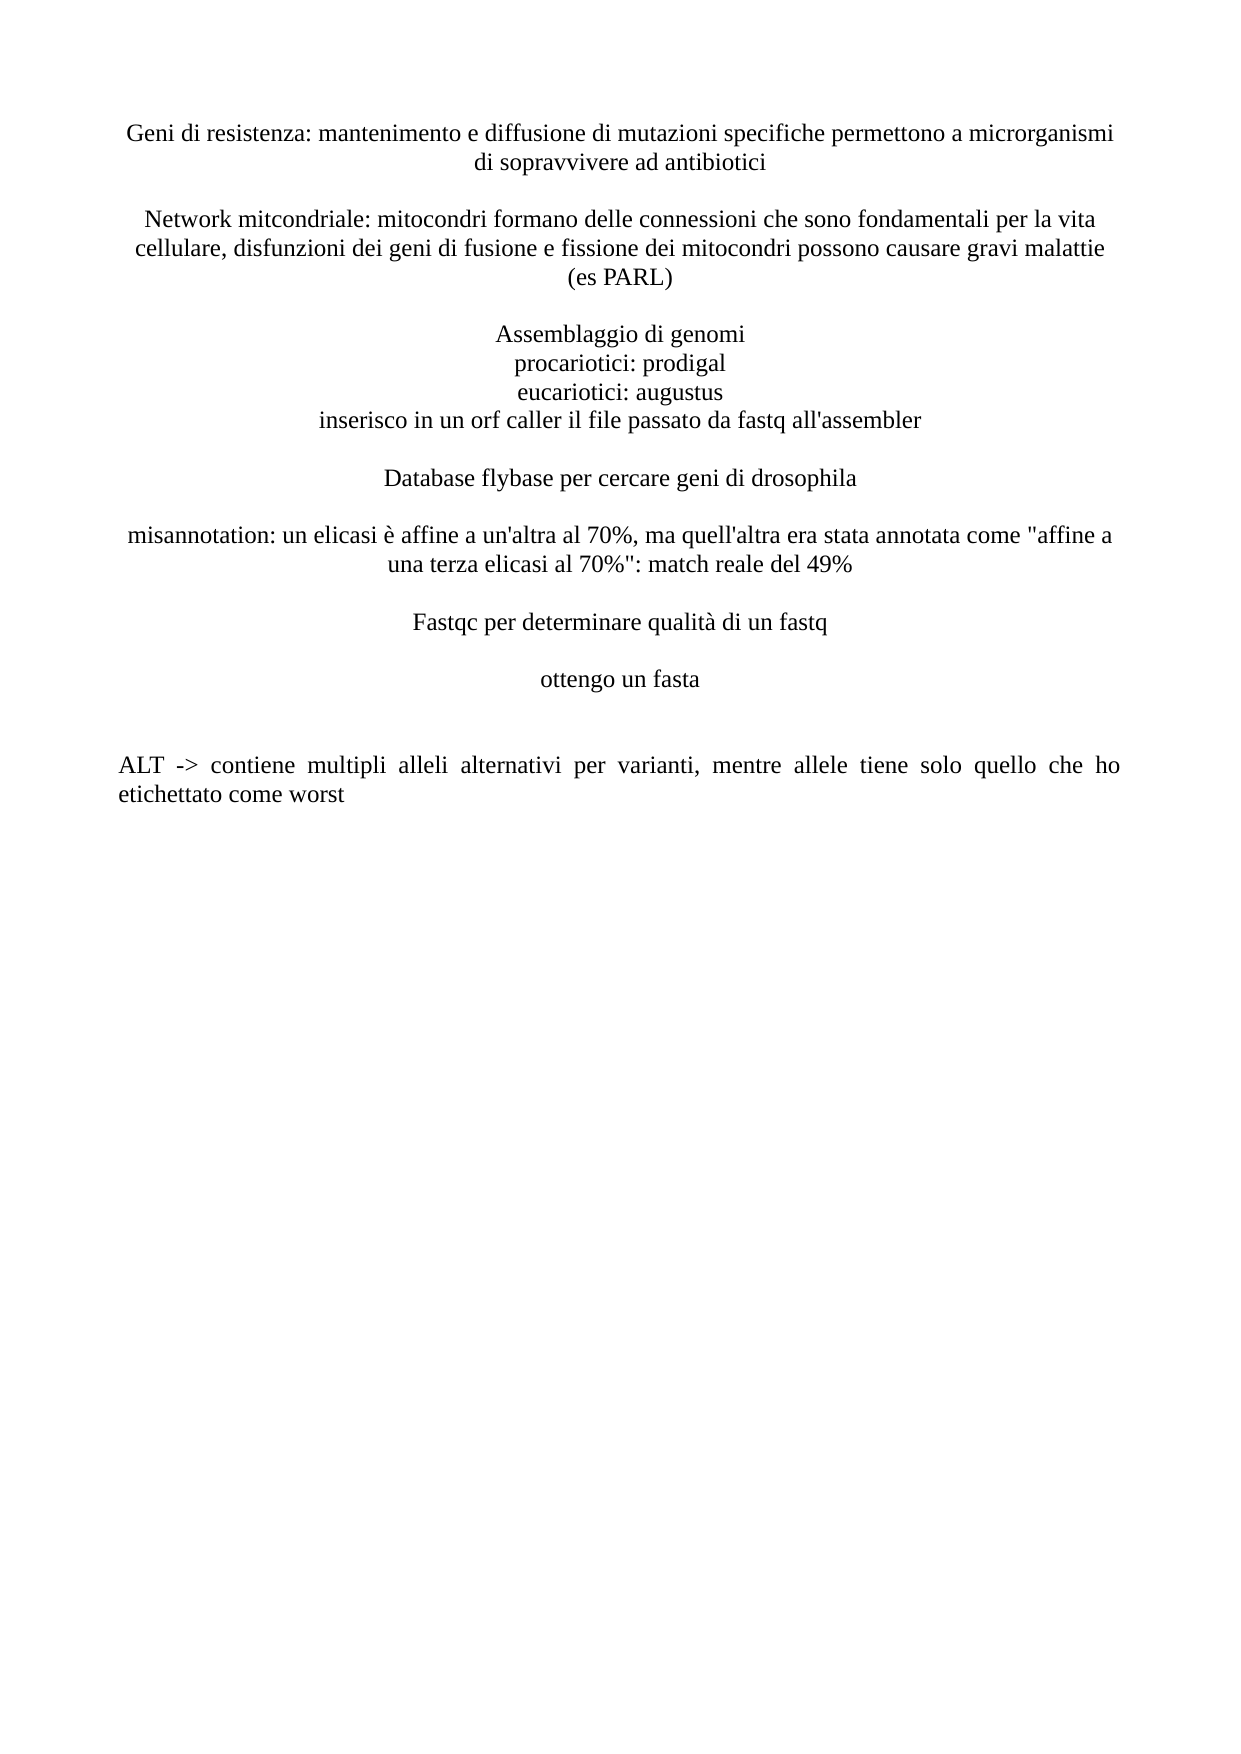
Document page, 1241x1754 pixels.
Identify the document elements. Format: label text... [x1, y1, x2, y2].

text Network mitcondriale: mitocondri formano delle connessioni che sono fondamentali per la vita cellulare, disfunzioni dei geni di fusione e fissione dei mitocondri possono causare gravi malattie (es PARL) [118, 204, 1122, 291]
text Fastqc per determinare qualità di un fastq [118, 607, 1122, 636]
text Geni di resistenza: mantenimento e diffusione di mutazioni specifiche permettono a microrganismi di sopravvivere ad antibiotici [118, 118, 1122, 176]
text ottengo un fasta [118, 664, 1122, 693]
text Database flybase per cercare geni di drosophila [118, 463, 1122, 492]
text eucariotici: augustus [118, 377, 1122, 406]
text misannotation: un elicasi è affine a un'altra al 70%, ma quell'altra era stata annotata come "affine a una terza elicasi al 70%": match reale del 49% [118, 521, 1122, 578]
text ALT -> contiene multipli alleli alternativi per varianti, mentre allele tiene solo quello che ho etichettato come worst [118, 751, 1122, 808]
text inserisco in un orf caller il file passato da fastq all'assembler [118, 406, 1122, 434]
text Assemblaggio di genomi [118, 319, 1122, 348]
text procariotici: prodigal [118, 348, 1122, 377]
